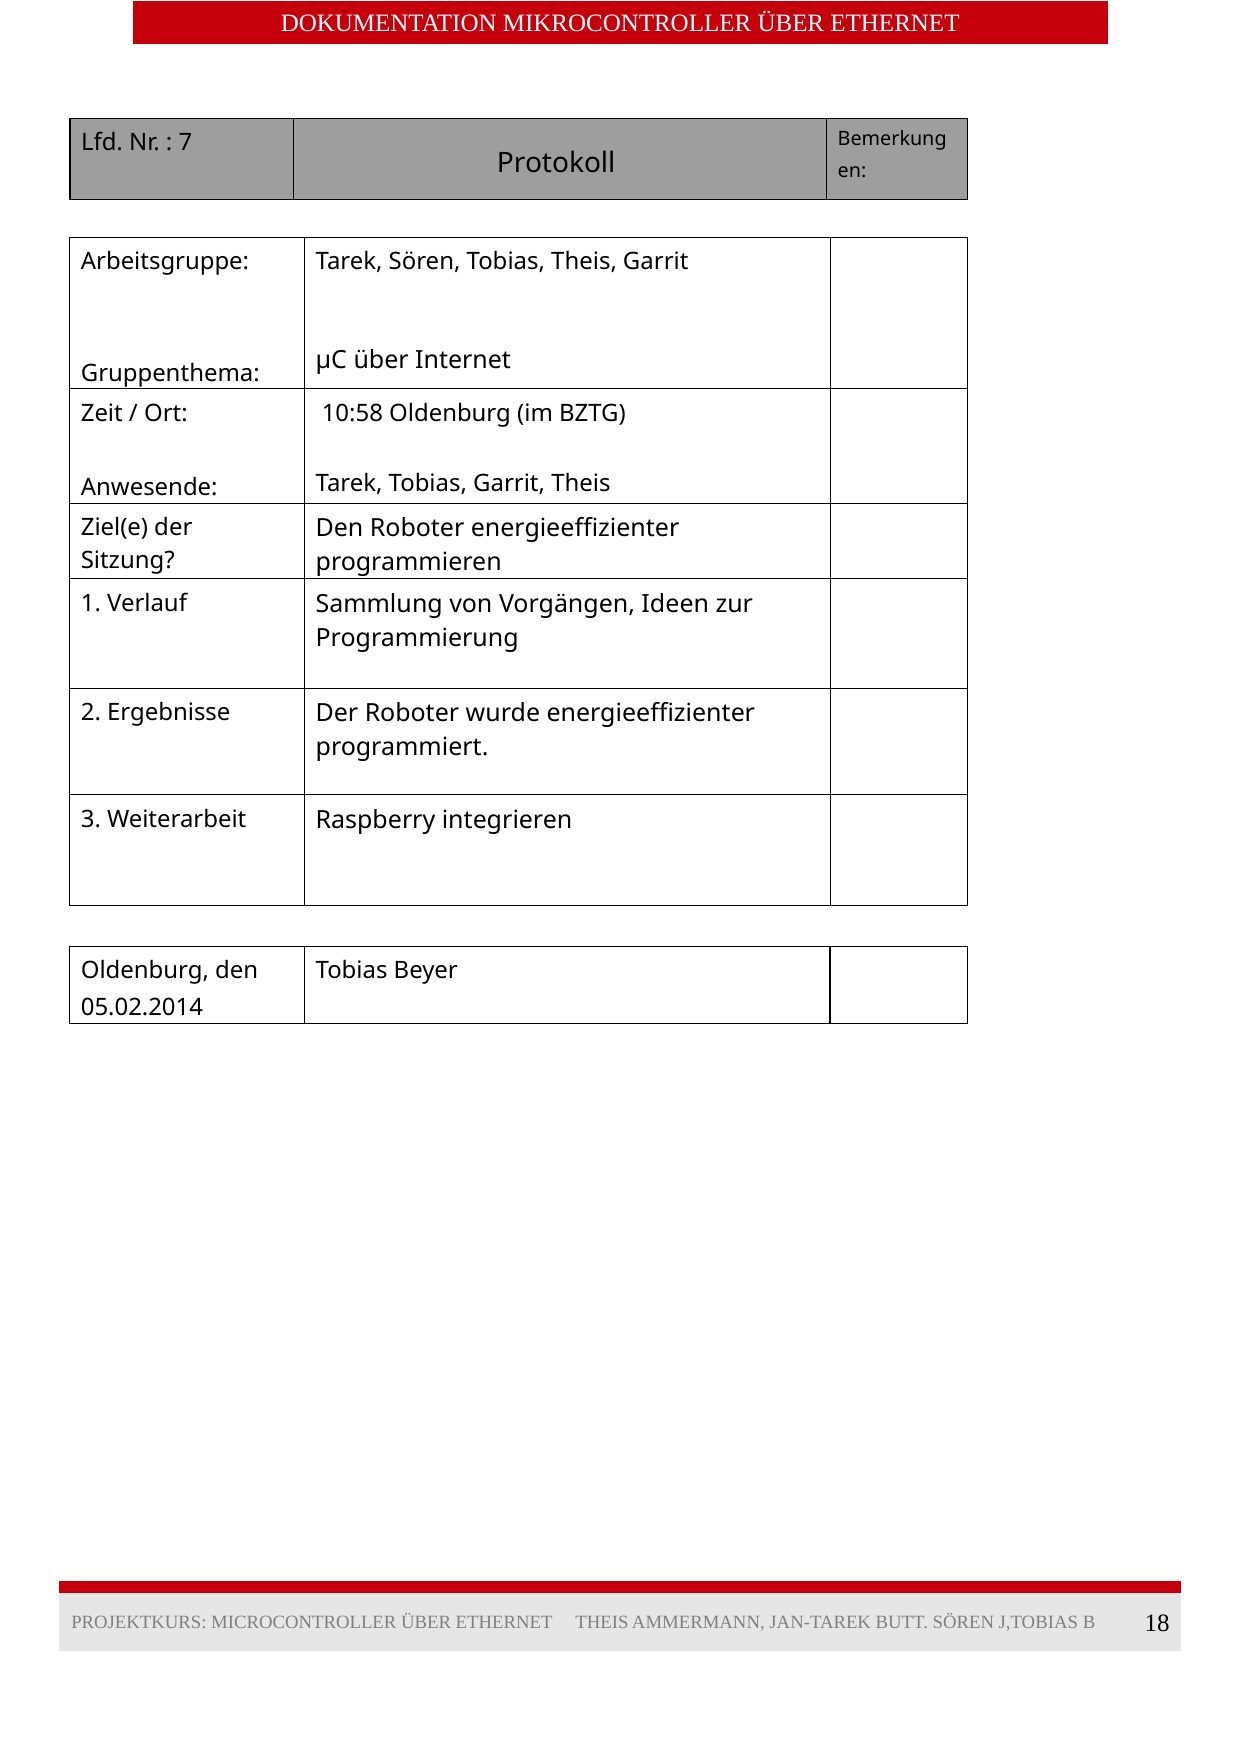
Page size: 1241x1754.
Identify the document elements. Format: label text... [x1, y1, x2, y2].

table_header Tarek, Sören, Tobias, Theis, Garrit µC über Internet [305, 238, 830, 388]
table_header Protokoll [294, 119, 826, 199]
table_cell Der Roboter wurde energieeffizienter programmiert. [305, 689, 830, 794]
table_cell 2. Ergebnisse [70, 689, 304, 794]
table_header Tobias Beyer [305, 947, 829, 1022]
table_cell 3. Weiterarbeit [70, 795, 304, 905]
table_cell Den Roboter energieeffizienter programmieren [305, 504, 830, 578]
table_cell [831, 689, 967, 794]
table_header Arbeitsgruppe: Gruppenthema: [70, 238, 304, 388]
table_cell 10:58 Oldenburg (im BZTG) Tarek, Tobias, Garrit, Theis [305, 389, 830, 503]
table_header [831, 947, 967, 1022]
table_cell Ziel(e) der Sitzung? [70, 504, 304, 578]
table_cell [831, 504, 967, 578]
table_cell Raspberry integrieren [305, 795, 830, 905]
table_header Bemerkungen: [827, 119, 967, 199]
table_cell Zeit / Ort: Anwesende: [70, 389, 304, 503]
table_cell [831, 389, 967, 503]
table_cell 1. Verlauf [70, 579, 304, 688]
table_header Lfd. Nr. : 7 [71, 119, 293, 199]
table_cell [831, 795, 967, 905]
table_header Oldenburg, den 05.02.2014 [70, 947, 304, 1022]
table_cell Sammlung von Vorgängen, Ideen zur Programmierung [305, 579, 830, 688]
table_cell [831, 579, 967, 688]
table_header [831, 238, 967, 388]
